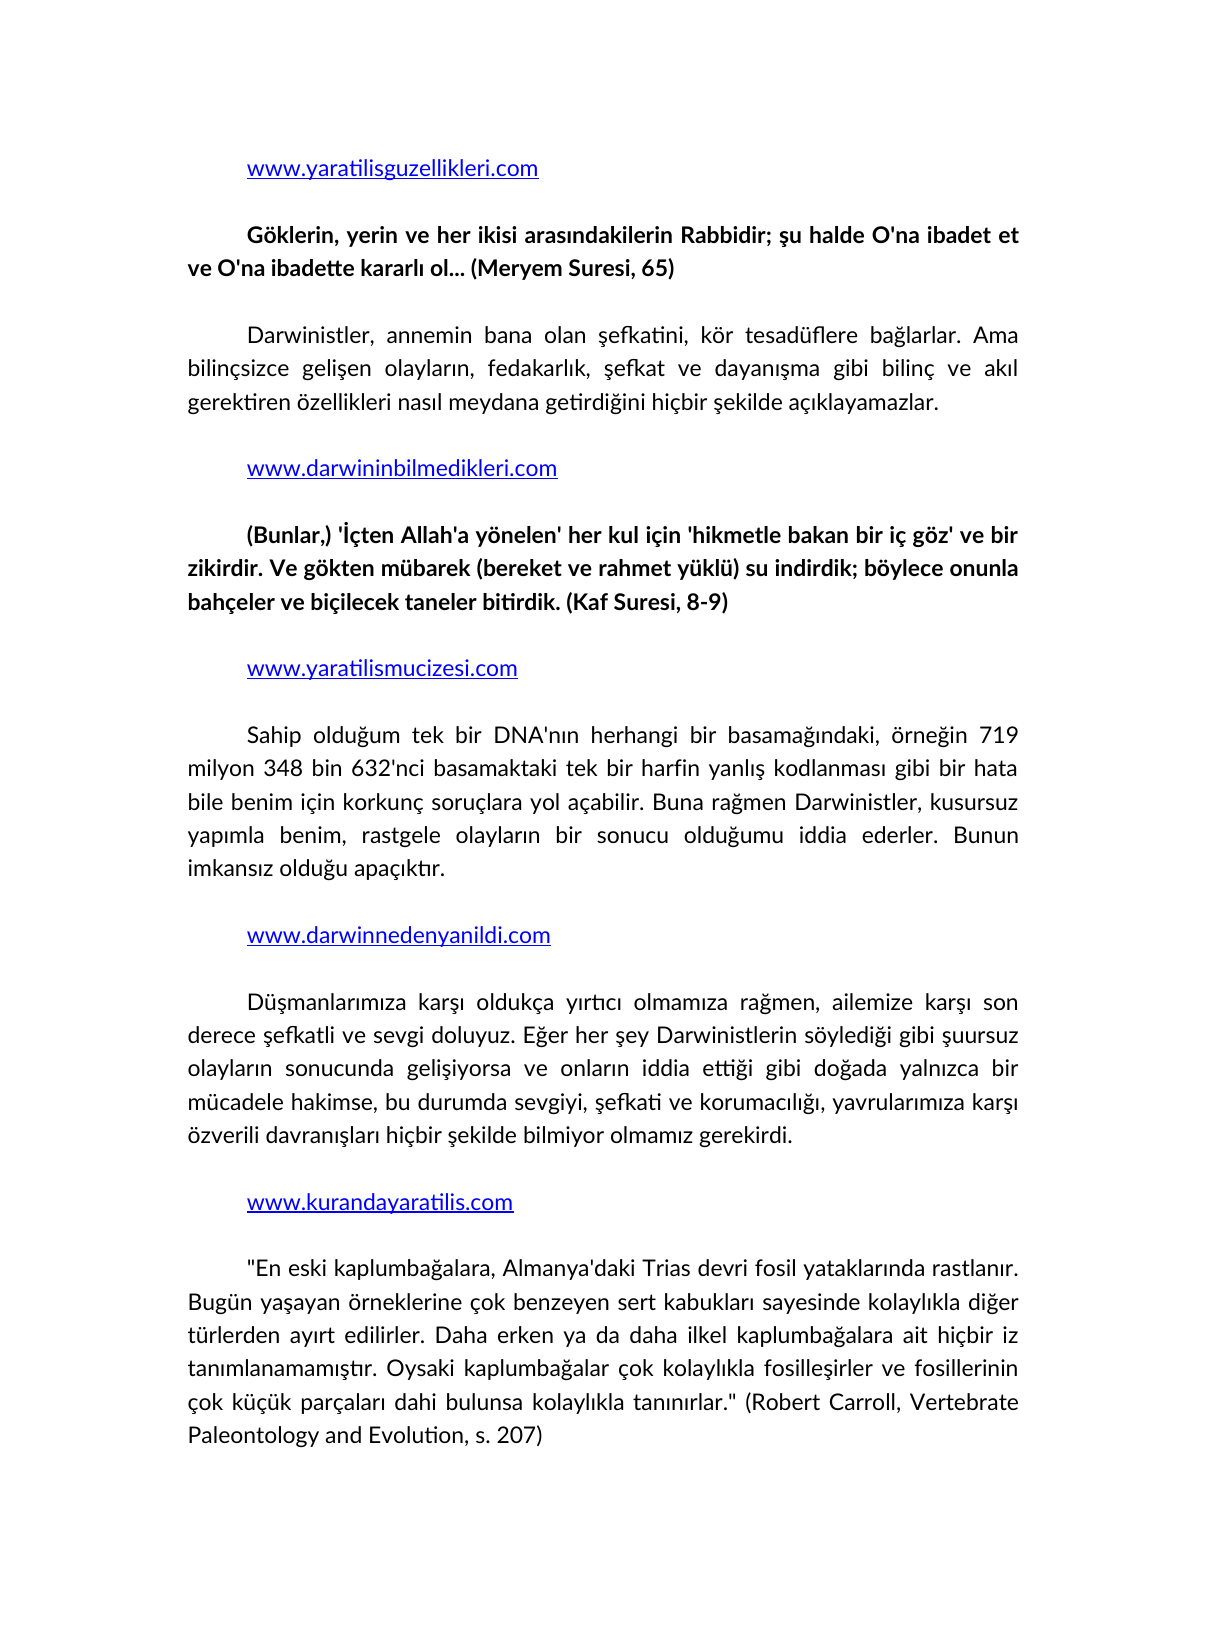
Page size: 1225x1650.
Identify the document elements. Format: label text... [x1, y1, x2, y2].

text Göklerin, yerin ve her ikisi arasındakilerin Rabbidir; şu halde O'na ibadet et ve O'na ibadette kararlı ol... (Meryem Suresi, 65) [187, 217, 1020, 283]
text Sahip olduğum tek bir DNA'nın herhangi bir basamağındaki, örneğin 719 milyon 348 bin 632'nci basamaktaki tek bir harfin yanlış kodlanması gibi bir hata bile benim için korkunç soruçlara yol açabilir. Buna rağmen Darwinistler, kusursuz yapımla benim, rastgele olayların bir sonucu olduğumu iddia ederler. Bunun imkansız olduğu apaçıktır. [187, 717, 1020, 883]
text Darwinistler, annemin bana olan şefkatini, kör tesadüflere bağlarlar. Ama bilinçsizce gelişen olayların, fedakarlık, şefkat ve dayanışma gibi bilinç ve akıl gerektiren özellikleri nasıl meydana getirdiğini hiçbir şekilde açıklayamazlar. [187, 317, 1020, 417]
text (Bunlar,) 'İçten Allah'a yönelen' her kul için 'hikmetle bakan bir iç göz' ve bir zikirdir. Ve gökten mübarek (bereket ve rahmet yüklü) su indirdik; böylece onunla bahçeler ve biçilecek taneler bitirdik. (Kaf Suresi, 8-9) [187, 517, 1020, 617]
text "En eski kaplumbağalara, Almanya'daki Trias devri fosil yataklarında rastlanır. Bugün yaşayan örneklerine çok benzeyen sert kabukları sayesinde kolaylıkla diğer türlerden ayırt edilirler. Daha erken ya da daha ilkel kaplumbağalara ait hiçbir iz tanımlanamamıştır. Oysaki kaplumbağalar çok kolaylıkla fosilleşirler ve fosillerinin çok küçük parçaları dahi bulunsa kolaylıkla tanınırlar." (Robert Carroll, Vertebrate Paleontology and Evolution, s. 207) [187, 1250, 1020, 1450]
text www.darwininbilmedikleri.com [187, 450, 1020, 483]
text www.kurandayaratilis.com [187, 1183, 1020, 1217]
text Düşmanlarımıza karşı oldukça yırtıcı olmamıza rağmen, ailemize karşı son derece şefkatli ve sevgi doluyuz. Eğer her şey Darwinistlerin söylediği gibi şuursuz olayların sonucunda gelişiyorsa ve onların iddia ettiği gibi doğada yalnızca bir mücadele hakimse, bu durumda sevgiyi, şefkati ve korumacılığı, yavrularımıza karşı özverili davranışları hiçbir şekilde bilmiyor olmamız gerekirdi. [187, 983, 1020, 1150]
text www.yaratilisguzellikleri.com [187, 150, 1020, 183]
text www.darwinnedenyanildi.com [187, 917, 1020, 950]
text www.yaratilismucizesi.com [187, 650, 1020, 683]
